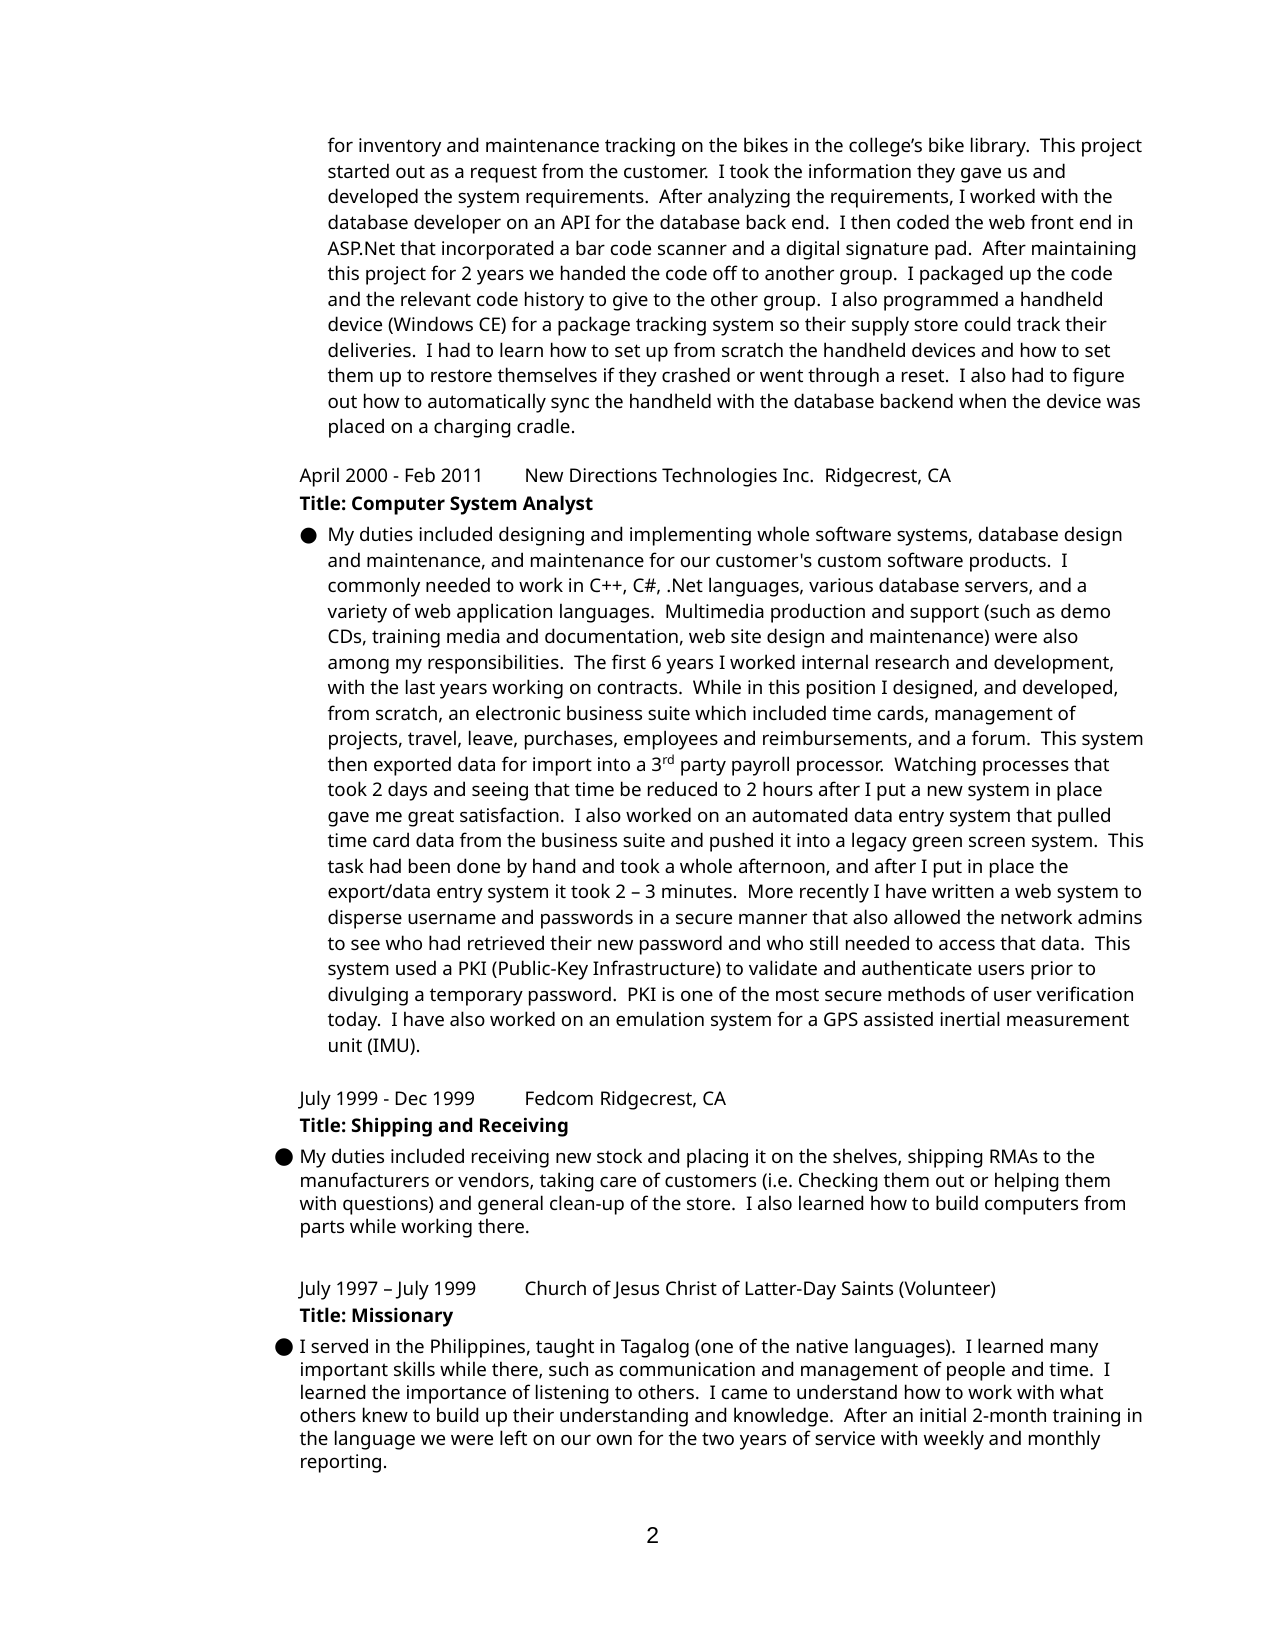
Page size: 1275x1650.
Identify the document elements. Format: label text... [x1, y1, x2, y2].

table_cell for inventory and maintenance tracking on the bikes in the college’s bike library. This project started out as a request from the customer. I took the information they gave us and developed the system requirements. After analyzing the requirements, I worked with the database developer on an API for the database back end. I then coded the web front end in ASP.Net that incorporated a bar code scanner and a digital signature pad. After maintaining this project for 2 years we handed the code off to another group. I packaged up the code and the relevant code history to give to the other group. I also programmed a handheld device (Windows CE) for a package tracking system so their supply store could track their deliveries. I had to learn how to set up from scratch the handheld devices and how to set them up to restore themselves if they crashed or went through a reset. I also had to figure out how to automatically sync the handheld with the database backend when the device was placed on a charging cradle. April 2000 - Feb 2011 New Directions Technologies Inc. Ridgecrest, CA Title: Computer System Analyst My duties included designing and implementing whole software systems, database design and maintenance, and maintenance for our customer's custom software products. I commonly needed to work in C++, C#, .Net languages, various database servers, and a variety of web application languages. Multimedia production and support (such as demo CDs, training media and documentation, web site design and maintenance) were also among my responsibilities. The first 6 years I worked internal research and development, with the last years working on contracts. While in this position I designed, and developed, from scratch, an electronic business suite which included time cards, management of projects, travel, leave, purchases, employees and reimbursements, and a forum. This system then exported data for import into a 3rd party payroll processor. Watching processes that took 2 days and seeing that time be reduced to 2 hours after I put a new system in place gave me great satisfaction. I also worked on an automated data entry system that pulled time card data from the business suite and pushed it into a legacy green screen system. This task had been done by hand and took a whole afternoon, and after I put in place the export/data entry system it took 2 – 3 minutes. More recently I have written a web system to disperse username and passwords in a secure manner that also allowed the network admins to see who had retrieved their new password and who still needed to access that data. This system used a PKI (Public-Key Infrastructure) to validate and authenticate users prior to divulging a temporary password. PKI is one of the most secure methods of user verification today. I have also worked on an emulation system for a GPS assisted inertial measurement unit (IMU). July 1999 - Dec 1999 Fedcom Ridgecrest, CA Title: Shipping and Receiving My duties included receiving new stock and placing it on the shelves, shipping RMAs to the manufacturers or vendors, taking care of customers (i.e. Checking them out or helping them with questions) and general clean-up of the store. I also learned how to build computers from parts while working there. July 1997 – July 1999 Church of Jesus Christ of Latter-Day Saints (Volunteer) Title: Missionary I served in the Philippines, taught in Tagalog (one of the native languages). I learned many important skills while there, such as communication and management of people and time. I learned the importance of listening to others. I came to understand how to work with what others knew to build up their understanding and knowledge. After an initial 2-month training in the language we were left on our own for the two years of service with weekly and monthly reporting. [299, 122, 1144, 1491]
table_cell Professional experience [132, 122, 283, 1491]
table_cell [283, 122, 299, 1491]
